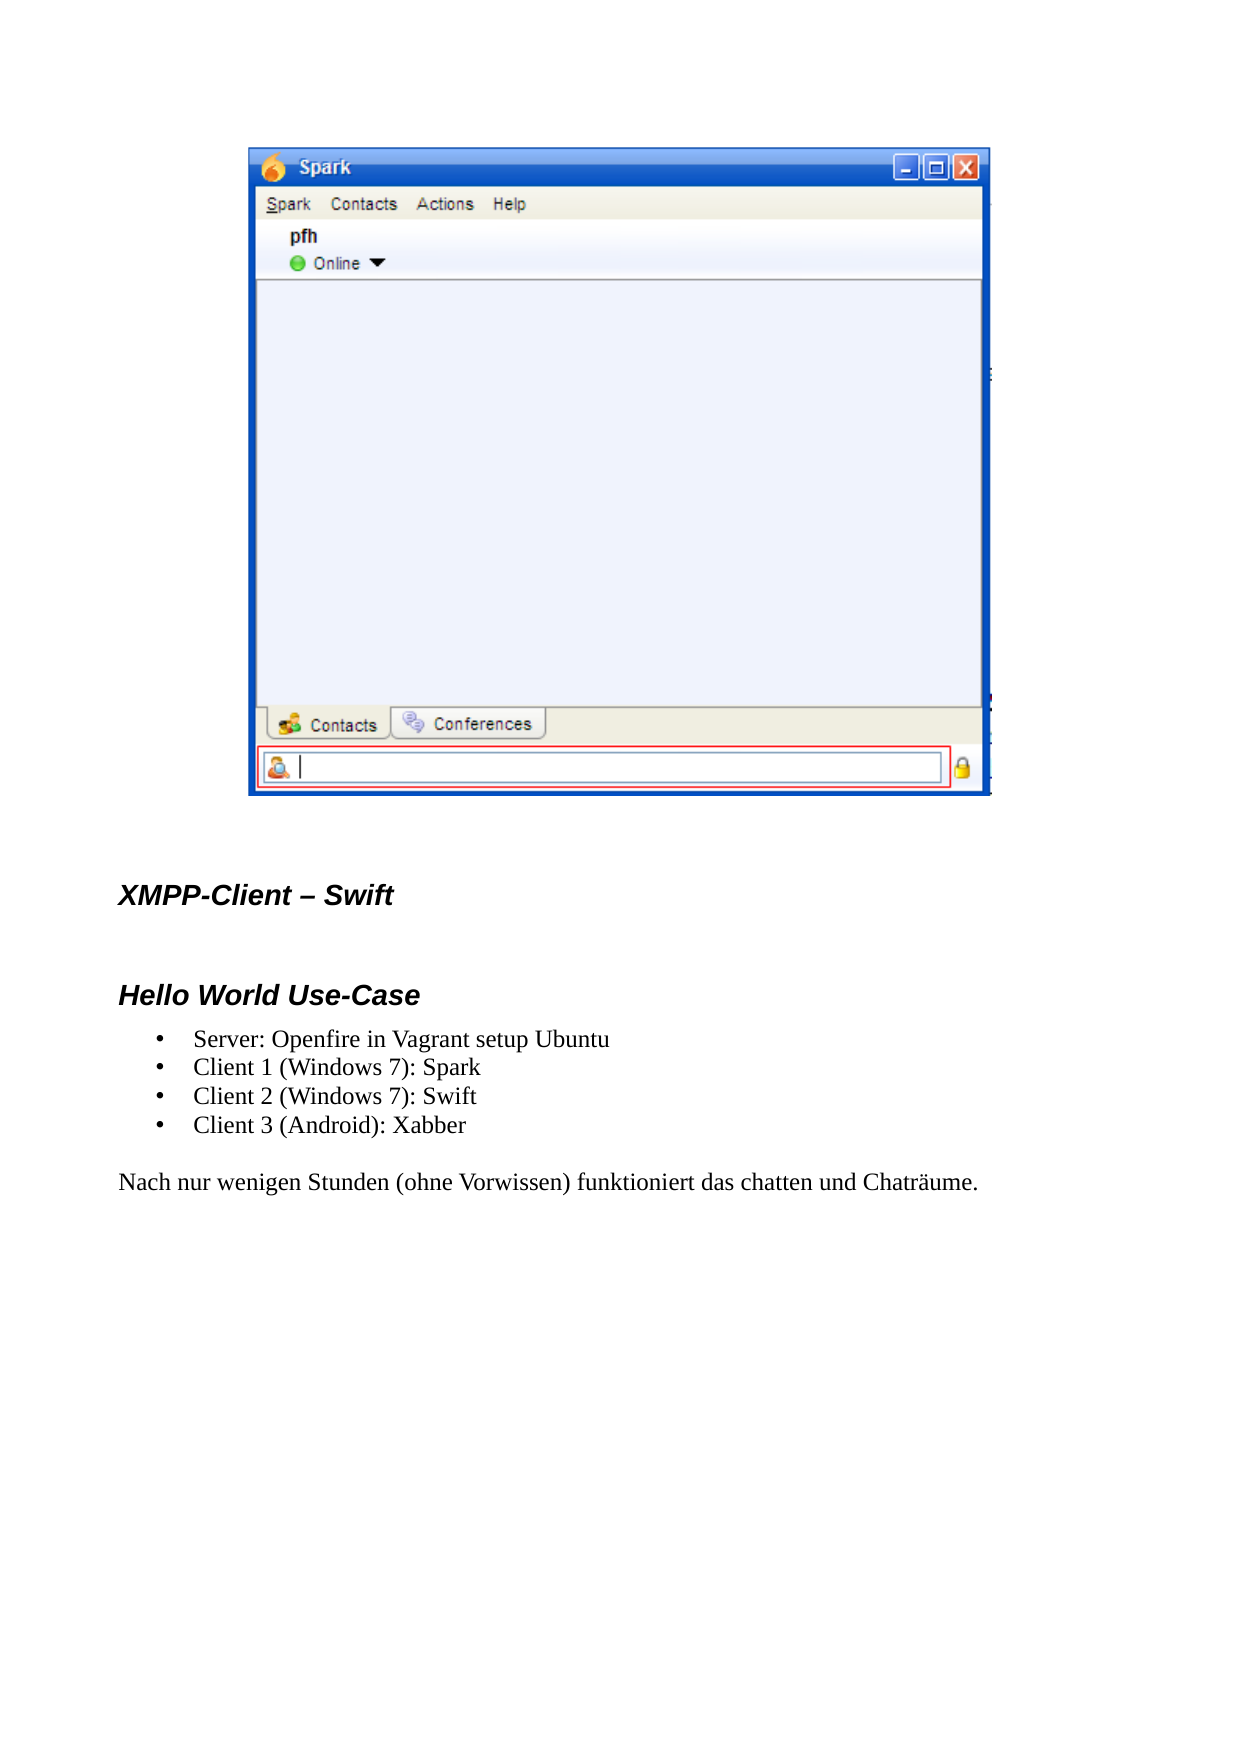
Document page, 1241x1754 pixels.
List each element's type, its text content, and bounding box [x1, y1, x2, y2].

list Server: Openfire in Vagrant setup Ubuntu [156, 1024, 1122, 1052]
list Client 2 (Windows 7): Swift [156, 1081, 1122, 1110]
subtitle XMPP-Client – Swift [118, 878, 1122, 911]
subtitle Hello World Use-Case [118, 978, 1122, 1011]
text Nach nur wenigen Stunden (ohne Vorwissen) funktioniert das chatten und Chaträume. [118, 1167, 1122, 1196]
list Client 3 (Android): Xabber [156, 1110, 1122, 1139]
list Client 1 (Windows 7): Spark [156, 1052, 1122, 1081]
picture [248, 146, 992, 796]
